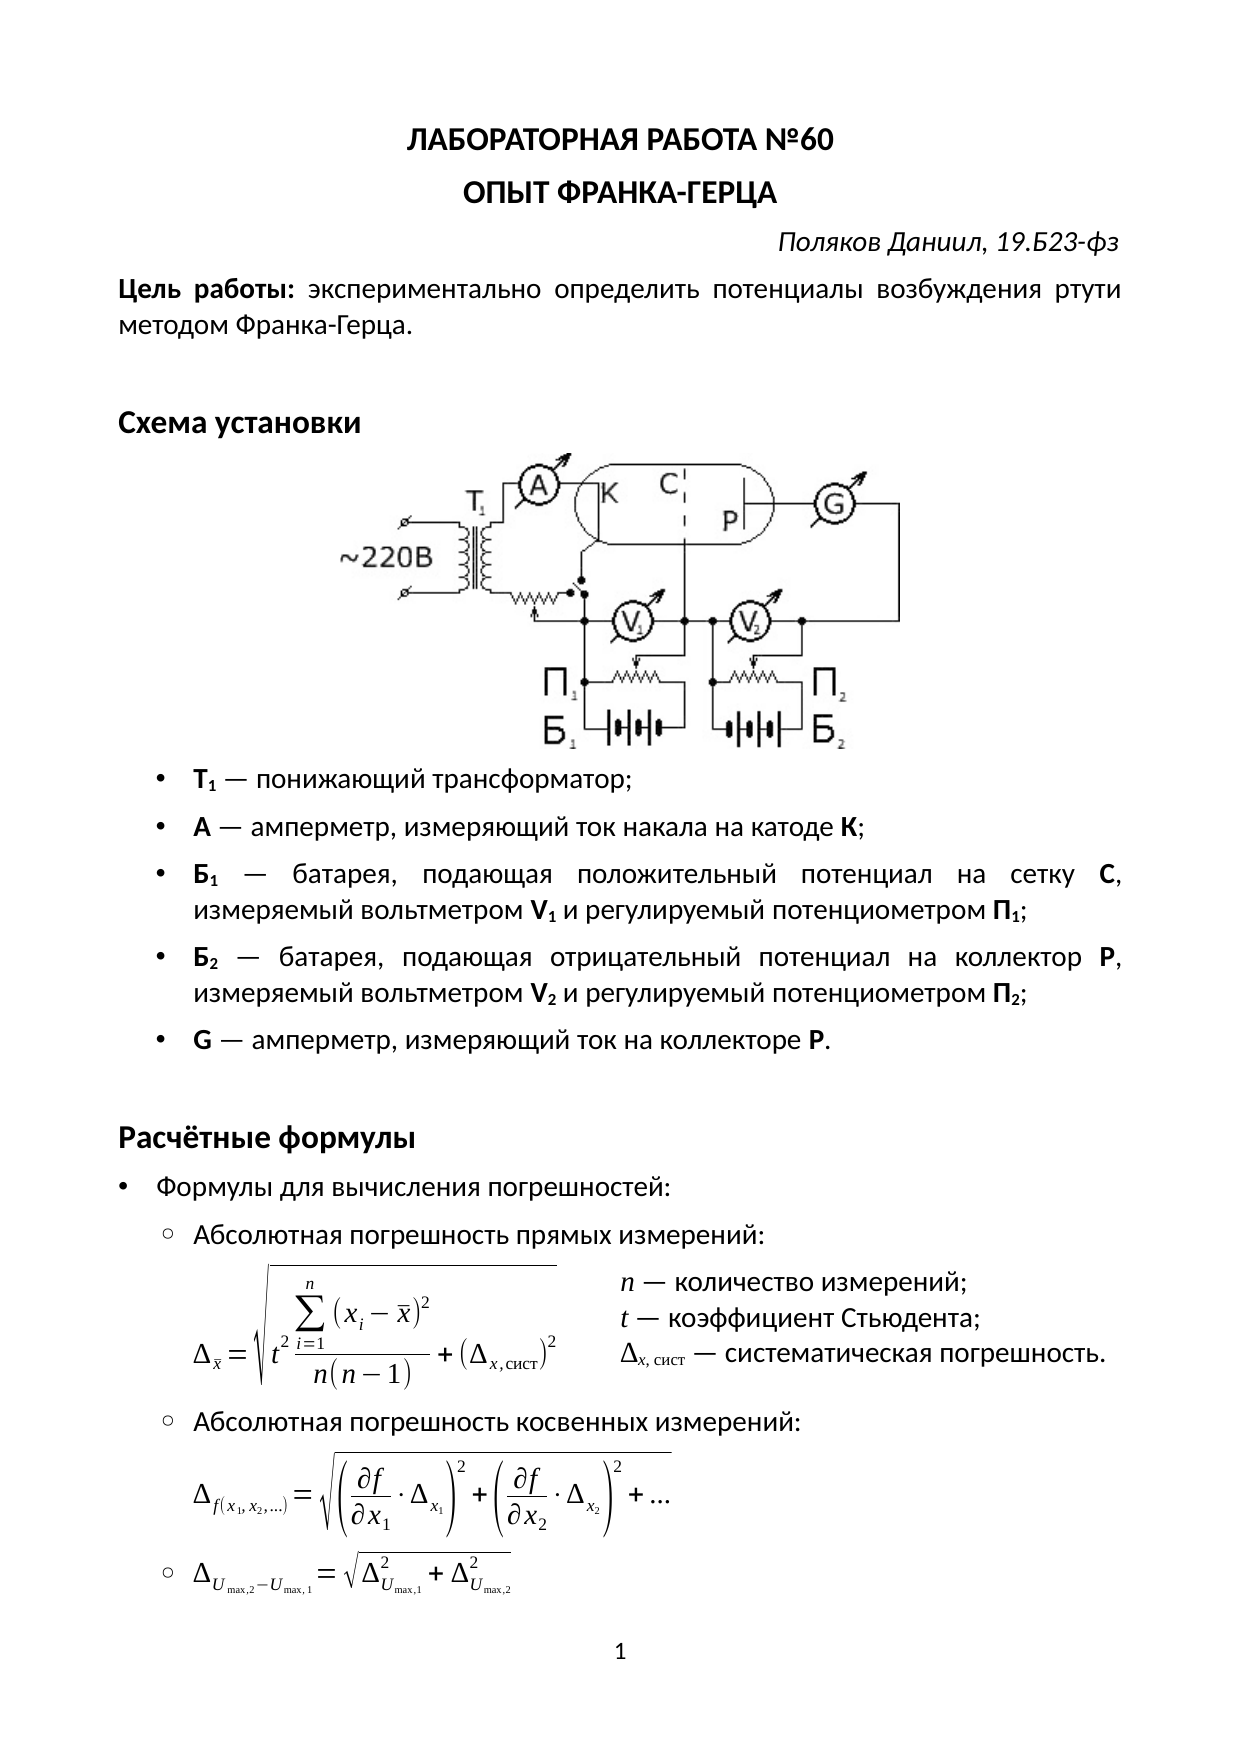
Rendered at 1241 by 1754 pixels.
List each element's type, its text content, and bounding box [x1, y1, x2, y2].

title Лабораторная работа №60 [118, 118, 1122, 159]
list G — амперметр, измеряющий ток на коллекторе Р. [156, 1021, 1122, 1057]
picture [340, 453, 900, 749]
table_header n — количество измерений; t — коэффициент Стьюдента; ∆x, сист — систематическая погрешность. [620, 1263, 1122, 1403]
text Цель работы: экспериментально определить потенциалы возбуждения ртути методом Франка-Герца. [118, 271, 1122, 342]
list A — амперметр, измеряющий ток накала на катоде К; [156, 808, 1122, 843]
list Б1 — батарея, подающая положительный потенциал на сетку С, измеряемый вольтметром V1 и регулируемый потенциометром П1; [156, 855, 1122, 926]
title Опыт Франка-Герца [118, 171, 1122, 211]
text Поляков Даниил, 19.Б23-фз [118, 223, 1122, 259]
list Абсолютная погрешность косвенных измерений: [156, 1403, 1122, 1439]
list T1 — понижающий трансформатор; [156, 760, 1122, 796]
table_header [193, 1263, 620, 1403]
list Абсолютная погрешность прямых измерений: [156, 1216, 1122, 1251]
list Б2 — батарея, подающая отрицательный потенциал на коллектор Р, измеряемый вольтметром V2 и регулируемый потенциометром П2; [156, 938, 1122, 1009]
subtitle Расчётные формулы [118, 1116, 1122, 1157]
list Формулы для вычисления погрешностей: [118, 1168, 1122, 1204]
subtitle Схема установки [118, 401, 1122, 442]
